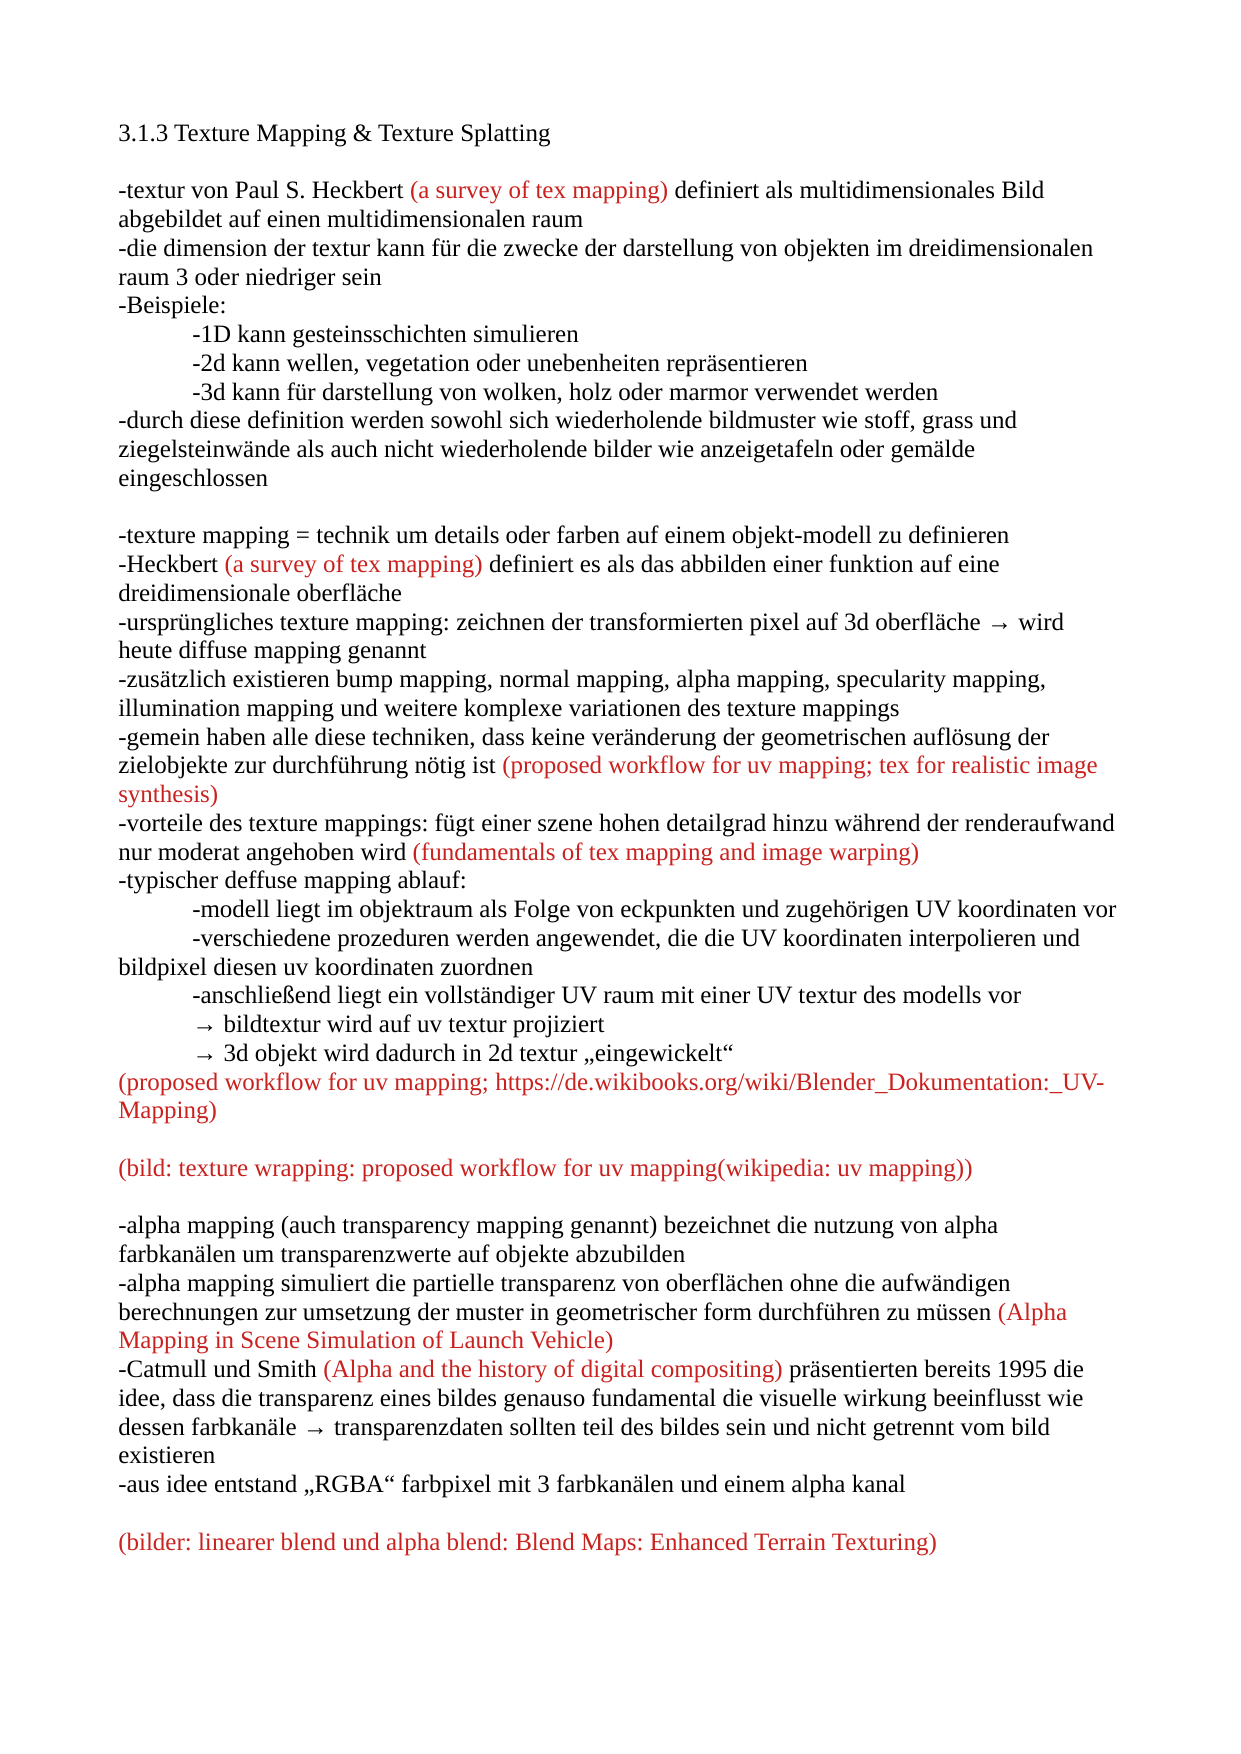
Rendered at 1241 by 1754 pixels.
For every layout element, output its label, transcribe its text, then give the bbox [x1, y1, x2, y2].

text -3d kann für darstellung von wolken, holz oder marmor verwendet werden [118, 377, 1122, 406]
text -zusätzlich existieren bump mapping, normal mapping, alpha mapping, specularity mapping, illumination mapping und weitere komplexe variationen des texture mappings [118, 664, 1122, 722]
text (proposed workflow for uv mapping; https://de.wikibooks.org/wiki/Blender_Dokumentation:_UV-Mapping) [118, 1067, 1122, 1124]
text -typischer deffuse mapping ablauf: [118, 866, 1122, 894]
text -Heckbert (a survey of tex mapping) definiert es als das abbilden einer funktion auf eine dreidimensionale oberfläche [118, 549, 1122, 607]
text -gemein haben alle diese techniken, dass keine veränderung der geometrischen auflösung der zielobjekte zur durchführung nötig ist (proposed workflow for uv mapping; tex for realistic image synthesis) [118, 722, 1122, 808]
text -alpha mapping (auch transparency mapping genannt) bezeichnet die nutzung von alpha farbkanälen um transparenzwerte auf objekte abzubilden [118, 1211, 1122, 1268]
text -alpha mapping simuliert die partielle transparenz von oberflächen ohne die aufwändigen berechnungen zur umsetzung der muster in geometrischer form durchführen zu müssen (Alpha Mapping in Scene Simulation of Launch Vehicle) [118, 1268, 1122, 1354]
text -verschiedene prozeduren werden angewendet, die die UV koordinaten interpolieren und bildpixel diesen uv koordinaten zuordnen [118, 923, 1122, 981]
text -ursprüngliches texture mapping: zeichnen der transformierten pixel auf 3d oberfläche → wird heute diffuse mapping genannt [118, 607, 1122, 664]
text 3.1.3 Texture Mapping & Texture Splatting [118, 118, 1122, 147]
text -2d kann wellen, vegetation oder unebenheiten repräsentieren [118, 348, 1122, 377]
text -Beispiele: [118, 291, 1122, 319]
text → 3d objekt wird dadurch in 2d textur „eingewickelt“ [118, 1038, 1122, 1067]
text -aus idee entstand „RGBA“ farbpixel mit 3 farbkanälen und einem alpha kanal [118, 1469, 1122, 1498]
text → bildtextur wird auf uv textur projiziert [118, 1009, 1122, 1038]
text (bilder: linearer blend und alpha blend: Blend Maps: Enhanced Terrain Texturing) [118, 1527, 1122, 1556]
text -die dimension der textur kann für die zwecke der darstellung von objekten im dreidimensionalen raum 3 oder niedriger sein [118, 233, 1122, 291]
text -Catmull und Smith (Alpha and the history of digital compositing) präsentierten bereits 1995 die idee, dass die transparenz eines bildes genauso fundamental die visuelle wirkung beeinflusst wie dessen farbkanäle → transparenzdaten sollten teil des bildes sein und nicht getrennt vom bild existieren [118, 1354, 1122, 1469]
text -durch diese definition werden sowohl sich wiederholende bildmuster wie stoff, grass und ziegelsteinwände als auch nicht wiederholende bilder wie anzeigetafeln oder gemälde eingeschlossen [118, 406, 1122, 492]
text -textur von Paul S. Heckbert (a survey of tex mapping) definiert als multidimensionales Bild abgebildet auf einen multidimensionalen raum [118, 176, 1122, 233]
text (bild: texture wrapping: proposed workflow for uv mapping(wikipedia: uv mapping)) [118, 1153, 1122, 1182]
text -anschließend liegt ein vollständiger UV raum mit einer UV textur des modells vor [118, 981, 1122, 1009]
text -texture mapping = technik um details oder farben auf einem objekt-modell zu definieren [118, 521, 1122, 549]
text -modell liegt im objektraum als Folge von eckpunkten und zugehörigen UV koordinaten vor [118, 894, 1122, 923]
text -vorteile des texture mappings: fügt einer szene hohen detailgrad hinzu während der renderaufwand nur moderat angehoben wird (fundamentals of tex mapping and image warping) [118, 808, 1122, 866]
text -1D kann gesteinsschichten simulieren [118, 319, 1122, 348]
